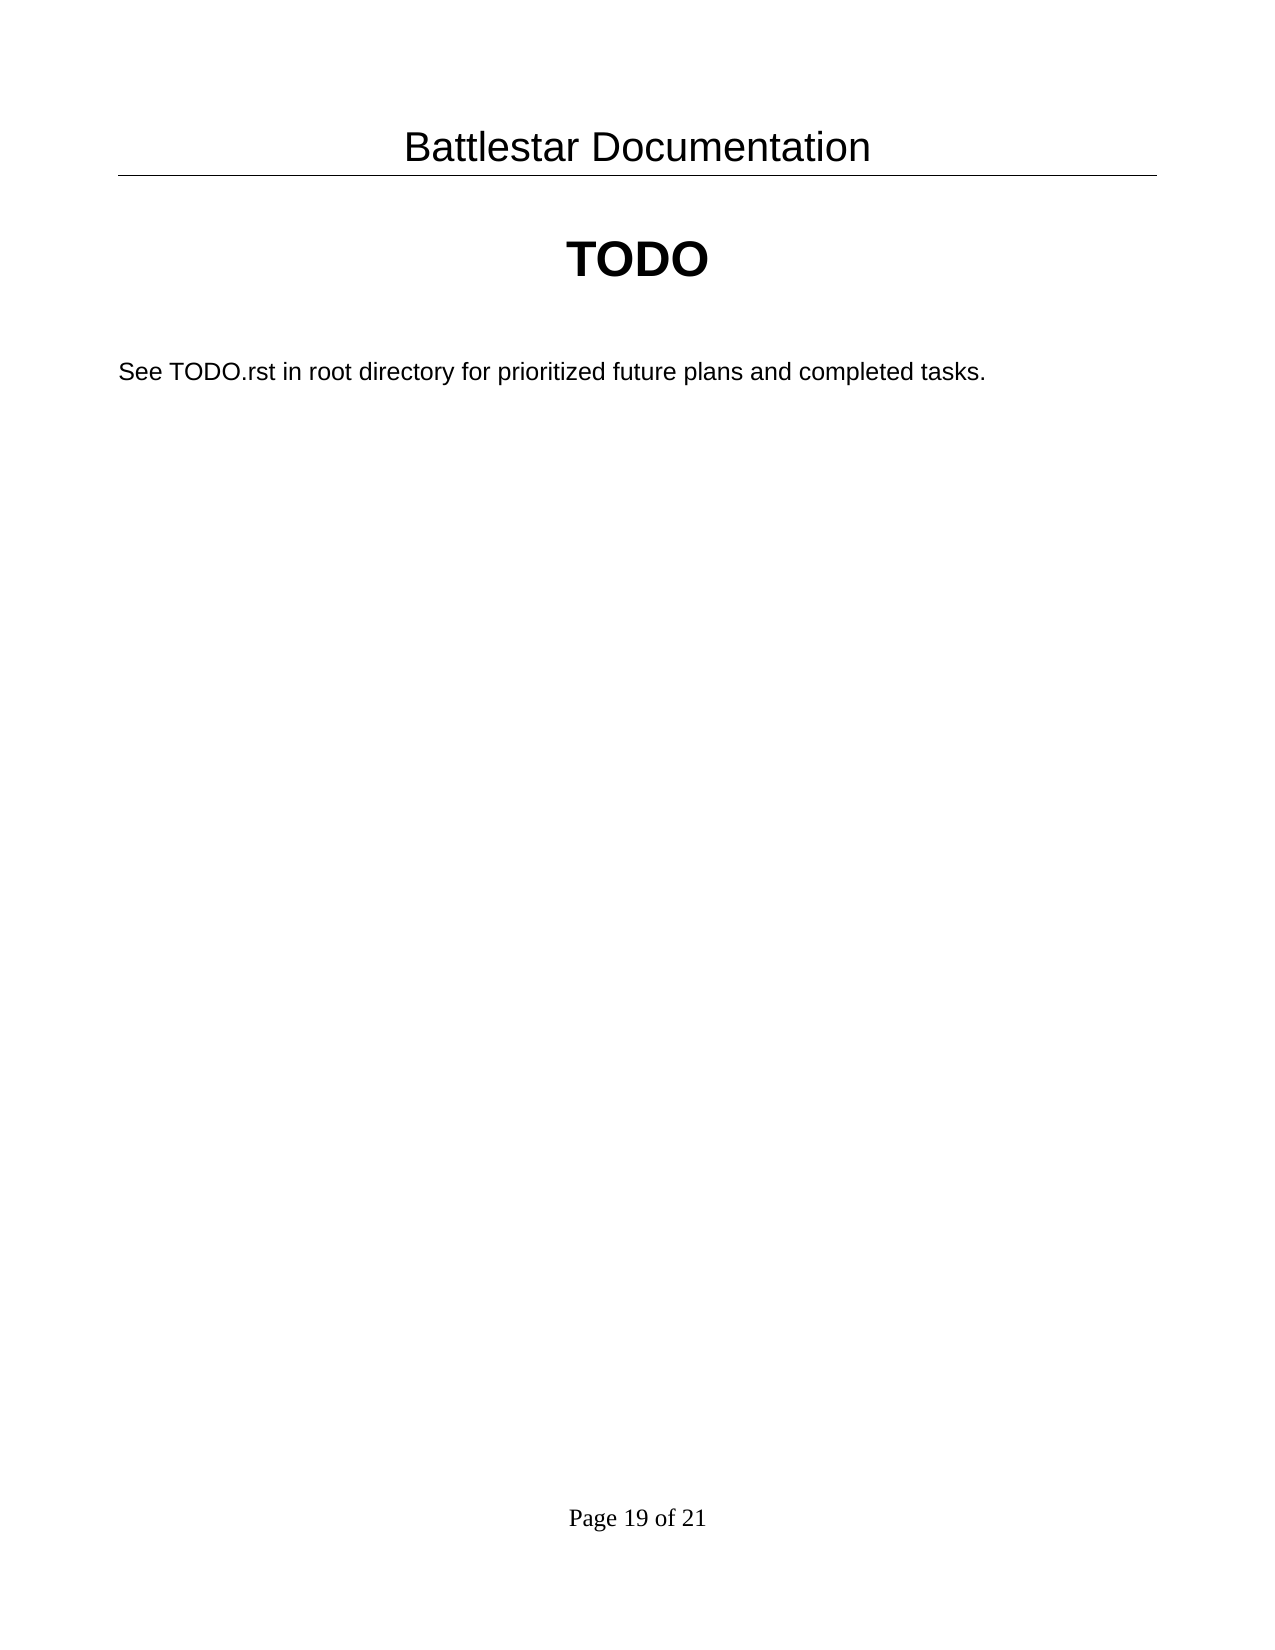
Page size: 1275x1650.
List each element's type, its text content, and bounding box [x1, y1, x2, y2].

text See TODO.rst in root directory for prioritized future plans and completed tasks. [118, 357, 1157, 386]
subtitle TODO [118, 229, 1157, 287]
